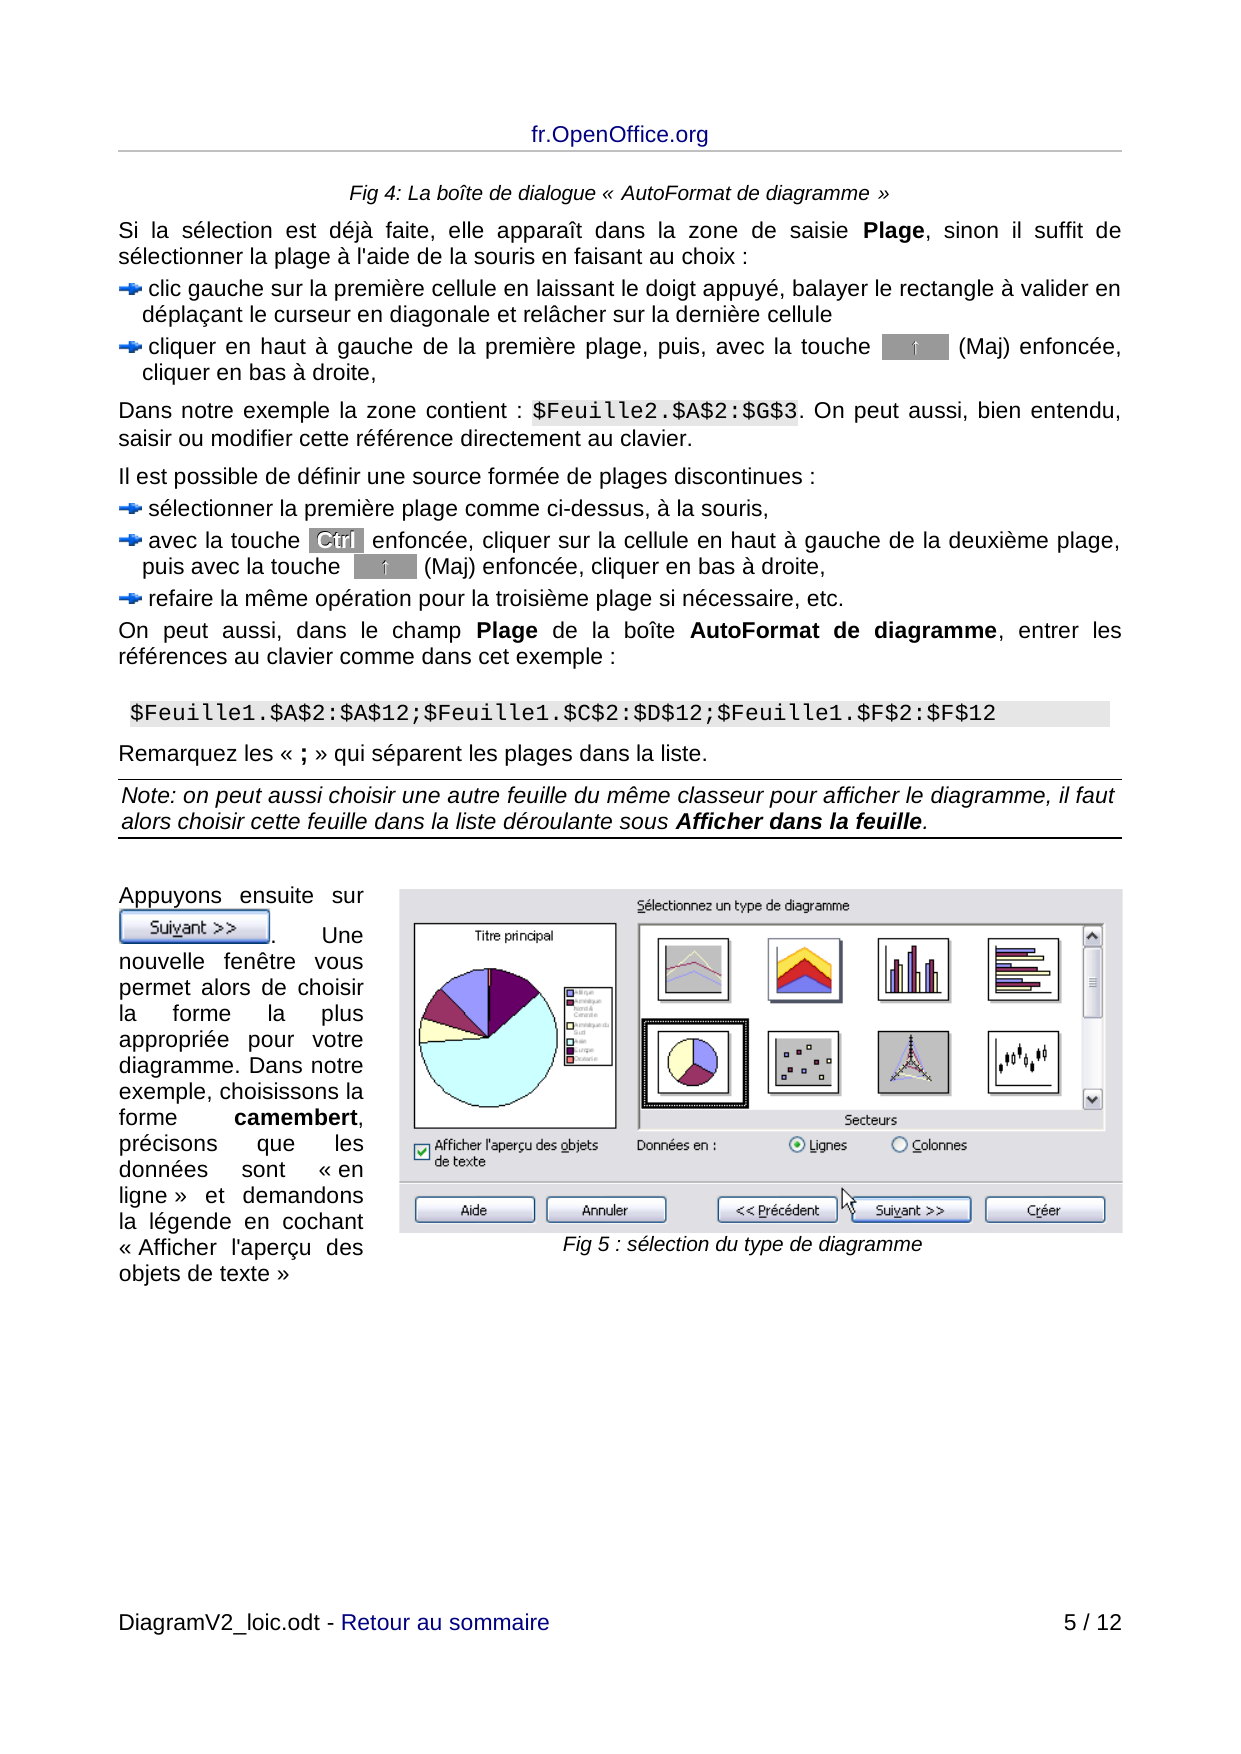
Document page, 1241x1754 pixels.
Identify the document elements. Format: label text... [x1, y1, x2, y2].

text Dans notre exemple la zone contient : $Feuille2.$A$2:$G$3. On peut aussi, bien entendu, saisir ou modifier cette référence directement au clavier. [118, 397, 1122, 452]
list sélectionner la première plage comme ci-dessus, à la souris, [118, 495, 1122, 521]
text $Feuille1.$A$2:$A$12;$Feuille1.$C$2:$D$12;$Feuille1.$F$2:$F$12 [998, 701, 1110, 727]
text Fig 4: La boîte de dialogue « AutoFormat de diagramme » [118, 182, 1122, 205]
list clic gauche sur la première cellule en laissant le doigt appuyé, balayer le rectangle à valider en déplaçant le curseur en diagonale et relâcher sur la dernière cellule [118, 276, 1122, 328]
picture [119, 593, 142, 604]
list avec la touche Ctrl enfoncée, cliquer sur la cellule en haut à gauche de la deuxième plage, puis avec la touche ↑ (Maj) enfoncée, cliquer en bas à droite, [118, 527, 1122, 579]
list On peut aussi, dans le champ Plage de la boîte AutoFormat de diagramme, entrer les références au clavier comme dans cet exemple : [118, 617, 1122, 669]
picture [119, 341, 142, 353]
picture [119, 283, 142, 295]
list refaire la même opération pour la troisième plage si nécessaire, etc. [118, 585, 1122, 611]
picture [119, 534, 142, 546]
text Si la sélection est déjà faite, elle apparaît dans la zone de saisie Plage, sinon il suffit de sélectionner la plage à l'aide de la souris en faisant au choix : [118, 218, 1122, 270]
text Il est possible de définir une source formée de plages discontinues : [118, 463, 1122, 489]
list cliquer en haut à gauche de la première plage, puis, avec la touche ↑ (Maj) enfoncée, cliquer en bas à droite, [118, 334, 1122, 386]
picture [119, 503, 142, 514]
picture [399, 889, 1123, 1233]
table_header Appuyons ensuite sur. Une nouvelle fenêtre vous permet alors de choisir la forme la plus appropriée pour votre diagramme. Dans notre exemple, choisissons la forme camembert, précisons que les données sont « en ligne » et demandons la légende en cochant « Afficher l'aperçu des objets de texte » [118, 883, 396, 1304]
text Remarquez les « ; » qui séparent les plages dans la liste. [118, 739, 1122, 767]
text Note: on peut aussi choisir une autre feuille du même classeur pour afficher le diagramme, il faut alors choisir cette feuille dans la liste déroulante sous Afficher dans la feuille. [118, 780, 1122, 837]
table_header Fig 5 : sélection du type de diagramme [396, 883, 1124, 1304]
picture [118, 908, 271, 944]
